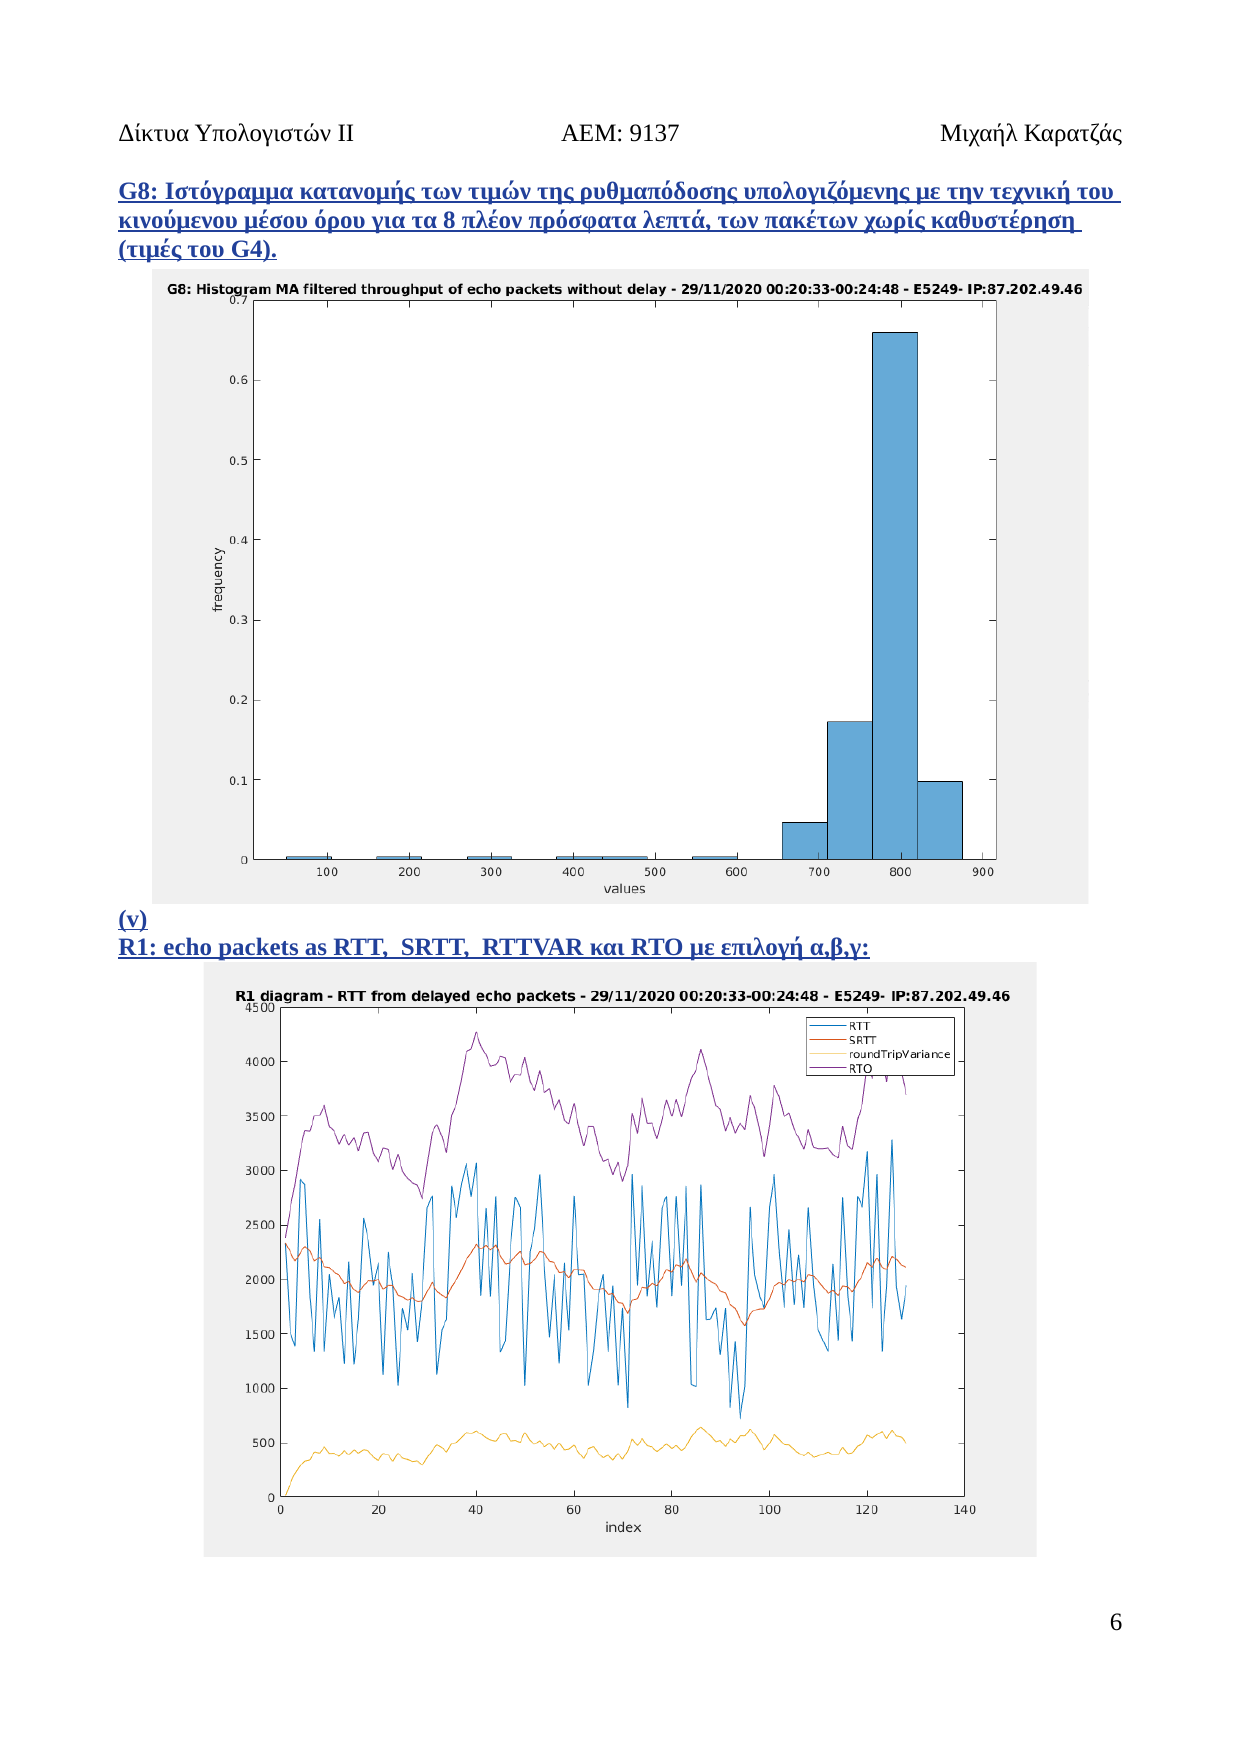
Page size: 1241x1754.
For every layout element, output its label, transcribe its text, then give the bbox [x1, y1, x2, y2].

text R1: echo packets as RTT, SRTT, RTTVAR και RTO με επιλογή α,β,γ: [118, 932, 1122, 961]
picture [152, 269, 1089, 904]
text G8: Ιστόγραμμα κατανομής των τιμών της ρυθμαπόδοσης υπολογιζόμενης με την τεχνική του κινούμενου μέσου όρου για τα 8 πλέον πρόσφατα λεπτά, των πακέτων χωρίς καθυστέρηση (τιμές του G4). [118, 176, 1122, 263]
picture [203, 961, 1037, 1557]
text (v) [118, 263, 1122, 932]
